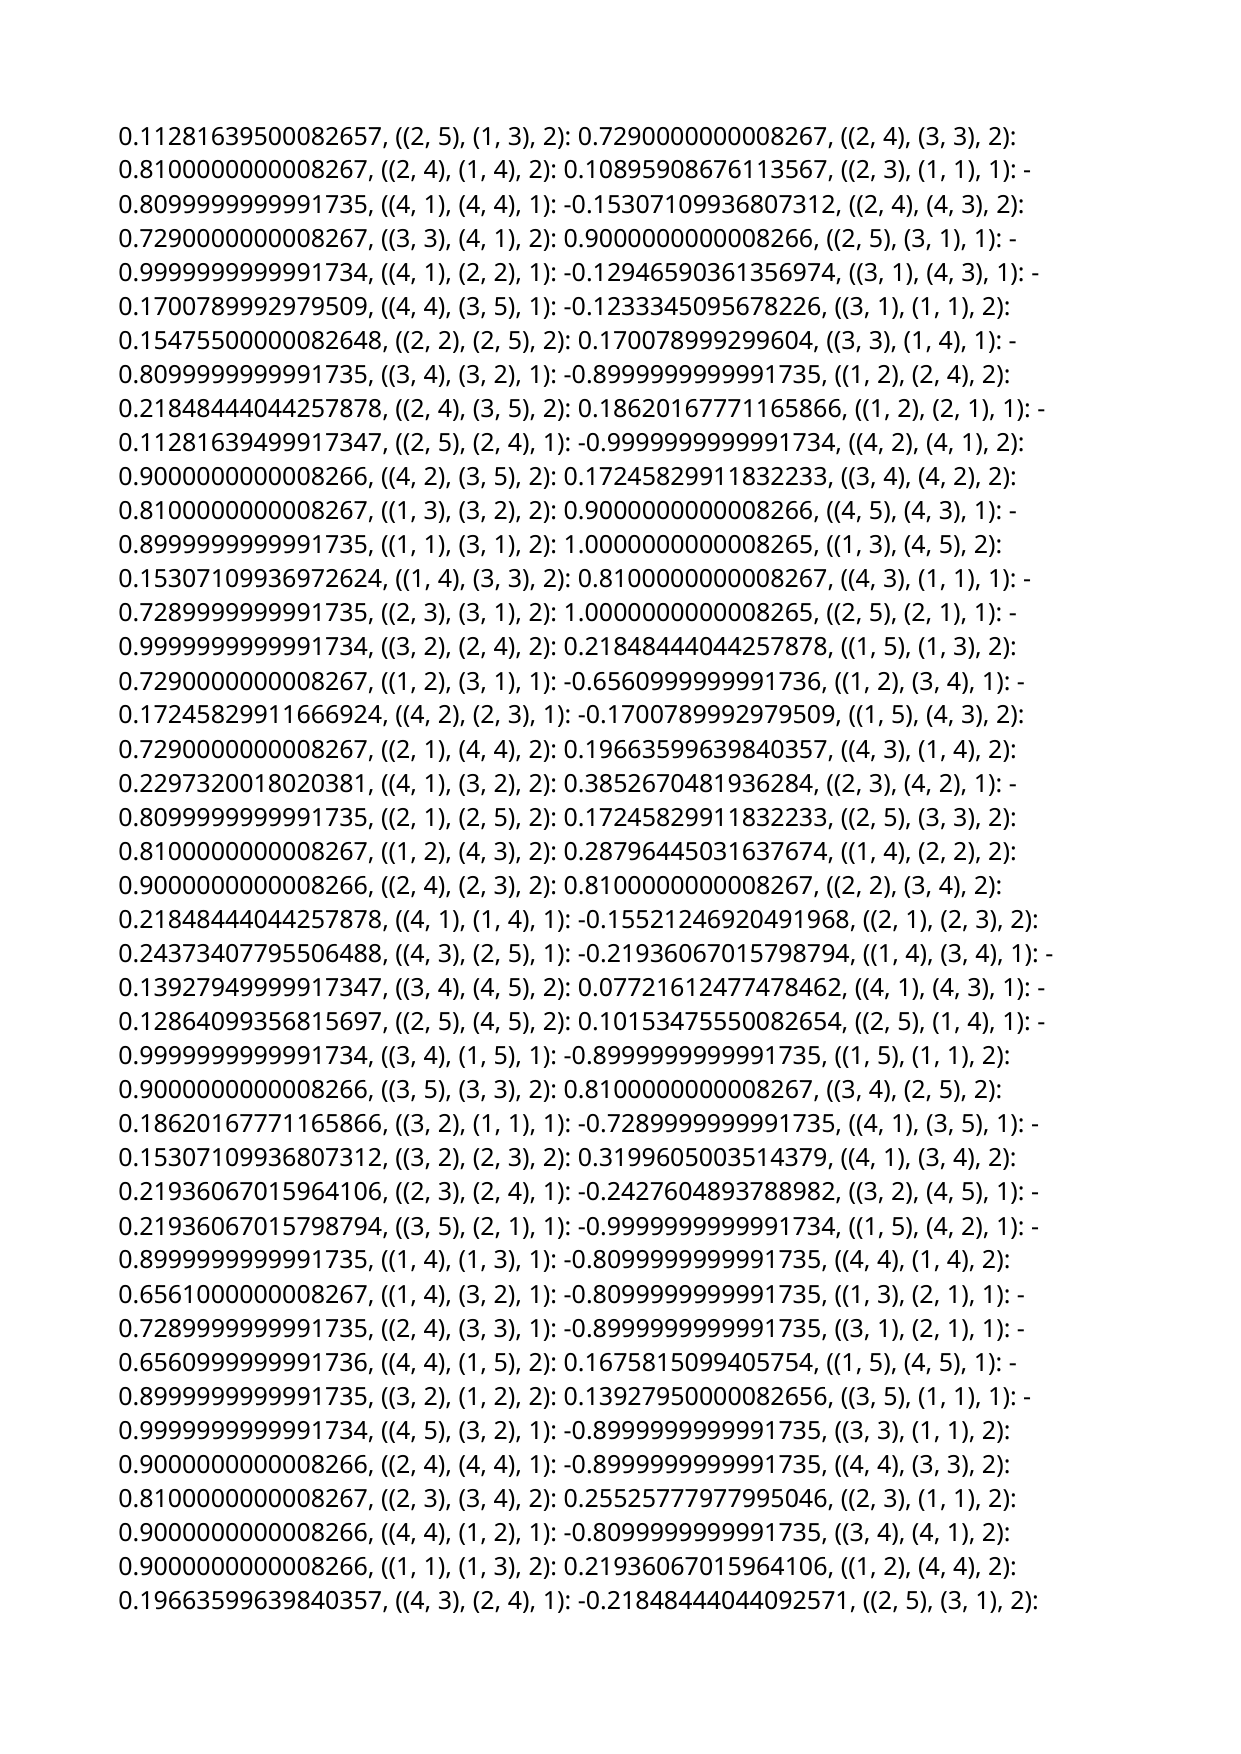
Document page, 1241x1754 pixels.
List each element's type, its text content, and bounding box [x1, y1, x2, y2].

text 0.11281639500082657, ((2, 5), (1, 3), 2): 0.7290000000008267, ((2, 4), (3, 3), 2): 0.8100000000008267, ((2, 4), (1, 4), 2): 0.10895908676113567, ((2, 3), (1, 1), 1): -0.8099999999991735, ((4, 1), (4, 4), 1): -0.15307109936807312, ((2, 4), (4, 3), 2): 0.7290000000008267, ((3, 3), (4, 1), 2): 0.9000000000008266, ((2, 5), (3, 1), 1): -0.9999999999991734, ((4, 1), (2, 2), 1): -0.12946590361356974, ((3, 1), (4, 3), 1): -0.1700789992979509, ((4, 4), (3, 5), 1): -0.1233345095678226, ((3, 1), (1, 1), 2): 0.15475500000082648, ((2, 2), (2, 5), 2): 0.170078999299604, ((3, 3), (1, 4), 1): -0.8099999999991735, ((3, 4), (3, 2), 1): -0.8999999999991735, ((1, 2), (2, 4), 2): 0.21848444044257878, ((2, 4), (3, 5), 2): 0.18620167771165866, ((1, 2), (2, 1), 1): -0.11281639499917347, ((2, 5), (2, 4), 1): -0.9999999999991734, ((4, 2), (4, 1), 2): 0.9000000000008266, ((4, 2), (3, 5), 2): 0.17245829911832233, ((3, 4), (4, 2), 2): 0.8100000000008267, ((1, 3), (3, 2), 2): 0.9000000000008266, ((4, 5), (4, 3), 1): -0.8999999999991735, ((1, 1), (3, 1), 2): 1.0000000000008265, ((1, 3), (4, 5), 2): 0.15307109936972624, ((1, 4), (3, 3), 2): 0.8100000000008267, ((4, 3), (1, 1), 1): -0.7289999999991735, ((2, 3), (3, 1), 2): 1.0000000000008265, ((2, 5), (2, 1), 1): -0.9999999999991734, ((3, 2), (2, 4), 2): 0.21848444044257878, ((1, 5), (1, 3), 2): 0.7290000000008267, ((1, 2), (3, 1), 1): -0.6560999999991736, ((1, 2), (3, 4), 1): -0.17245829911666924, ((4, 2), (2, 3), 1): -0.1700789992979509, ((1, 5), (4, 3), 2): 0.7290000000008267, ((2, 1), (4, 4), 2): 0.19663599639840357, ((4, 3), (1, 4), 2): 0.2297320018020381, ((4, 1), (3, 2), 2): 0.3852670481936284, ((2, 3), (4, 2), 1): -0.8099999999991735, ((2, 1), (2, 5), 2): 0.17245829911832233, ((2, 5), (3, 3), 2): 0.8100000000008267, ((1, 2), (4, 3), 2): 0.28796445031637674, ((1, 4), (2, 2), 2): 0.9000000000008266, ((2, 4), (2, 3), 2): 0.8100000000008267, ((2, 2), (3, 4), 2): 0.21848444044257878, ((4, 1), (1, 4), 1): -0.15521246920491968, ((2, 1), (2, 3), 2): 0.24373407795506488, ((4, 3), (2, 5), 1): -0.21936067015798794, ((1, 4), (3, 4), 1): -0.13927949999917347, ((3, 4), (4, 5), 2): 0.07721612477478462, ((4, 1), (4, 3), 1): -0.12864099356815697, ((2, 5), (4, 5), 2): 0.10153475550082654, ((2, 5), (1, 4), 1): -0.9999999999991734, ((3, 4), (1, 5), 1): -0.8999999999991735, ((1, 5), (1, 1), 2): 0.9000000000008266, ((3, 5), (3, 3), 2): 0.8100000000008267, ((3, 4), (2, 5), 2): 0.18620167771165866, ((3, 2), (1, 1), 1): -0.7289999999991735, ((4, 1), (3, 5), 1): -0.15307109936807312, ((3, 2), (2, 3), 2): 0.3199605003514379, ((4, 1), (3, 4), 2): 0.21936067015964106, ((2, 3), (2, 4), 1): -0.2427604893788982, ((3, 2), (4, 5), 1): -0.21936067015798794, ((3, 5), (2, 1), 1): -0.9999999999991734, ((1, 5), (4, 2), 1): -0.8999999999991735, ((1, 4), (1, 3), 1): -0.8099999999991735, ((4, 4), (1, 4), 2): 0.6561000000008267, ((1, 4), (3, 2), 1): -0.8099999999991735, ((1, 3), (2, 1), 1): -0.7289999999991735, ((2, 4), (3, 3), 1): -0.8999999999991735, ((3, 1), (2, 1), 1): -0.6560999999991736, ((4, 4), (1, 5), 2): 0.1675815099405754, ((1, 5), (4, 5), 1): -0.8999999999991735, ((3, 2), (1, 2), 2): 0.13927950000082656, ((3, 5), (1, 1), 1): -0.9999999999991734, ((4, 5), (3, 2), 1): -0.8999999999991735, ((3, 3), (1, 1), 2): 0.9000000000008266, ((2, 4), (4, 4), 1): -0.8999999999991735, ((4, 4), (3, 3), 2): 0.8100000000008267, ((2, 3), (3, 4), 2): 0.25525777977995046, ((2, 3), (1, 1), 2): 0.9000000000008266, ((4, 4), (1, 2), 1): -0.8099999999991735, ((3, 4), (4, 1), 2): 0.9000000000008266, ((1, 1), (1, 3), 2): 0.21936067015964106, ((1, 2), (4, 4), 2): 0.19663599639840357, ((4, 3), (2, 4), 1): -0.21848444044092571, ((2, 5), (3, 1), 2): [118, 118, 1122, 1617]
